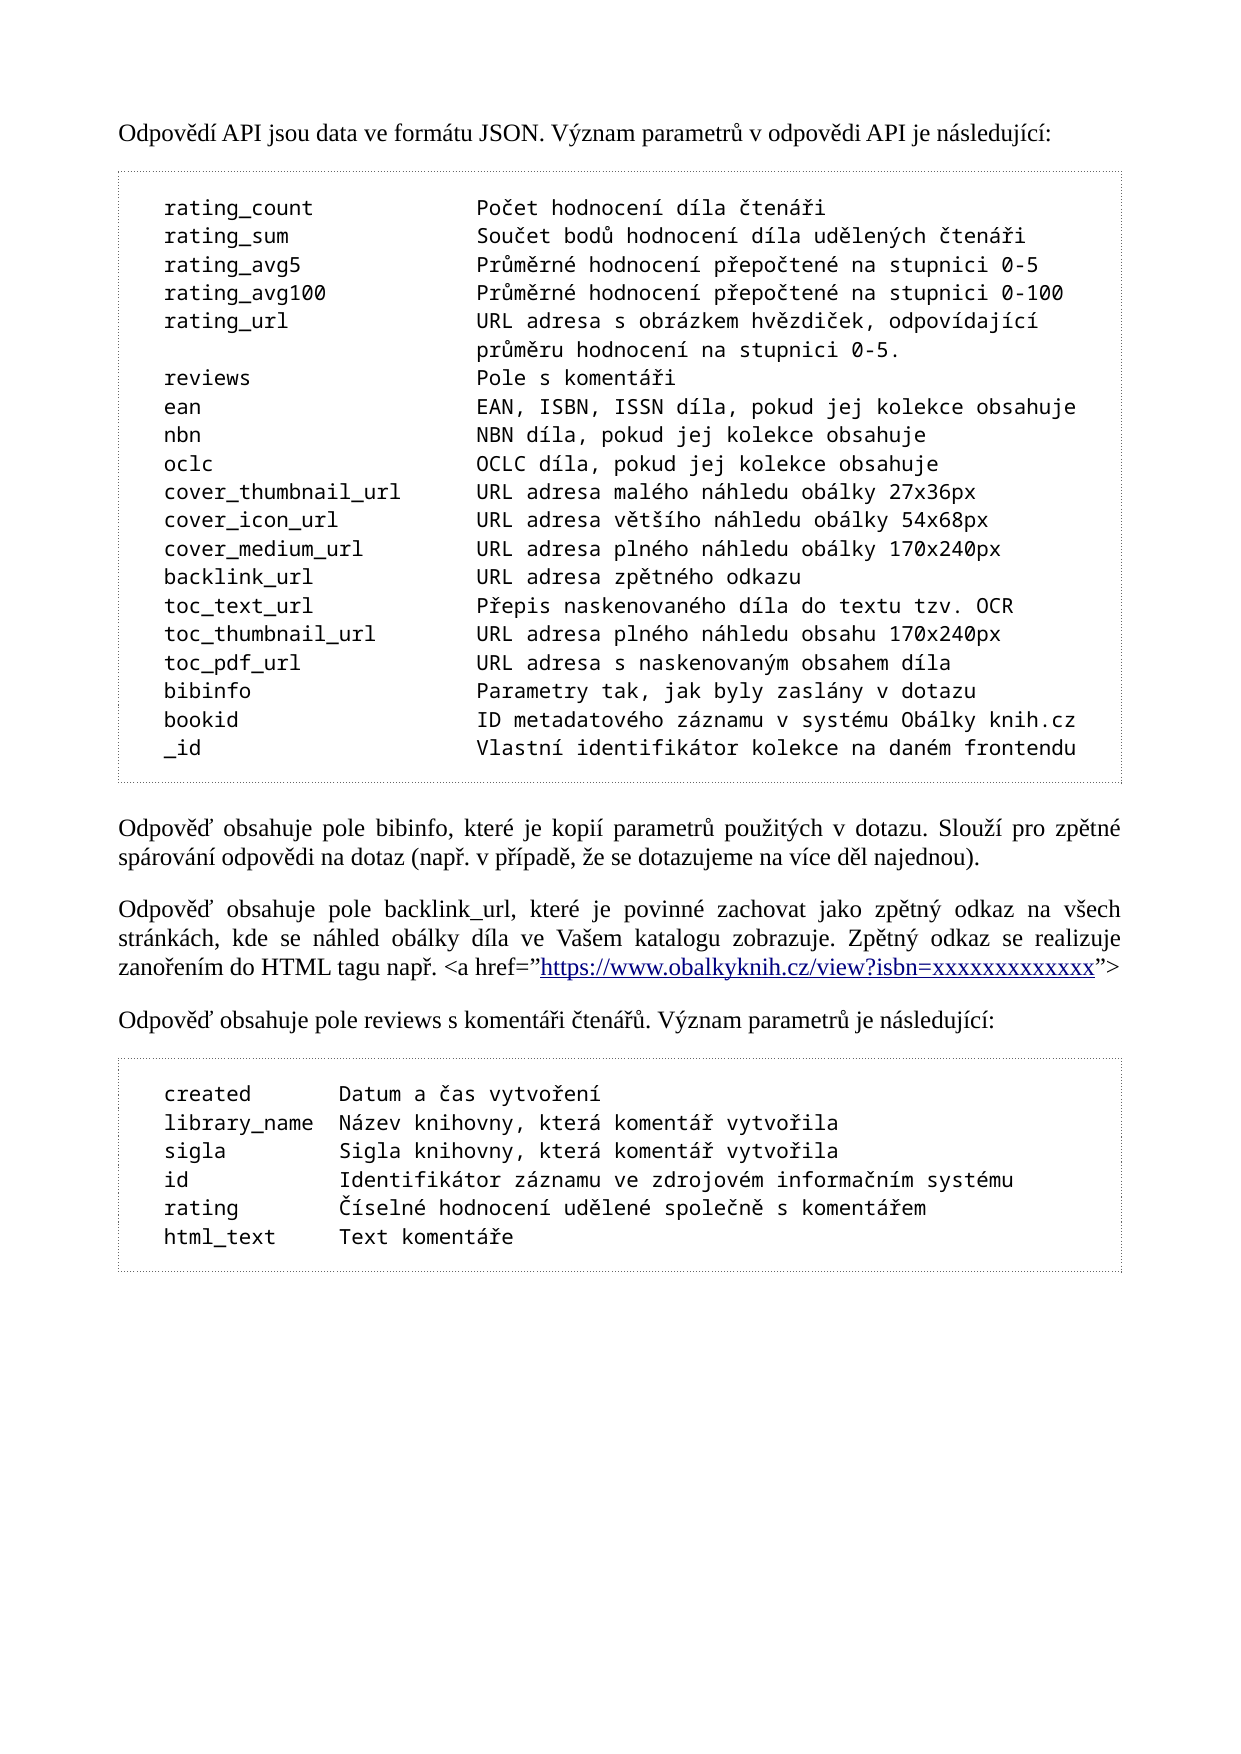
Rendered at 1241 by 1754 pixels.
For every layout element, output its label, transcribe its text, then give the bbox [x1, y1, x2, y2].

text html_text Text komentáře [118, 1200, 1122, 1272]
text rating_count Počet hodnocení díla čtenáři rating_sum Součet bodů hodnocení díla udělených čtenáři rating_avg5 Průměrné hodnocení přepočtené na stupnici 0-5 rating_avg100 Průměrné hodnocení přepočtené na stupnici 0-100 rating_url URL adresa s obrázkem hvězdiček, odpovídající průměru hodnocení na stupnici 0-5. reviews Pole s komentáři ean EAN, ISBN, ISSN díla, pokud jej kolekce obsahuje nbn NBN díla, pokud jej kolekce obsahuje oclc OCLC díla, pokud jej kolekce obsahuje cover_thumbnail_url URL adresa malého náhledu obálky 27x36px cover_icon_url URL adresa většího náhledu obálky 54x68px cover_medium_url URL adresa plného náhledu obálky 170x240px backlink_url URL adresa zpětného odkazu toc_text_url Přepis naskenovaného díla do textu tzv. OCR toc_thumbnail_url URL adresa plného náhledu obsahu 170x240px toc_pdf_url URL adresa s naskenovaným obsahem díla bibinfo Parametry tak, jak byly zaslány v dotazu [118, 171, 1122, 683]
text Odpověď obsahuje pole backlink_url, které je povinné zachovat jako zpětný odkaz na všech stránkách, kde se náhled obálky díla ve Vašem katalogu zobrazuje. Zpětný odkaz se realizuje zanořením do HTML tagu např. <a href=”https://www.obalkyknih.cz/view?isbn=xxxxxxxxxxxxx”> [118, 894, 1122, 981]
text rating Číselné hodnocení udělené společně s komentářem [118, 1172, 1122, 1200]
text Odpověď obsahuje pole reviews s komentáři čtenářů. Význam parametrů je následující: [118, 1005, 1122, 1034]
text Odpověď obsahuje pole bibinfo, které je kopií parametrů použitých v dotazu. Slouží pro zpětné spárování odpovědi na dotaz (např. v případě, že se dotazujeme na více děl najednou). [118, 813, 1122, 870]
text Odpovědí API jsou data ve formátu JSON. Význam parametrů v odpovědi API je následující: [118, 118, 1122, 147]
text bookid ID metadatového záznamu v systému Obálky knih.cz _id Vlastní identifikátor kolekce na daném frontendu [118, 683, 1122, 783]
text sigla Sigla knihovny, která komentář vytvořila [118, 1115, 1122, 1143]
text library_name Název knihovny, která komentář vytvořila [118, 1086, 1122, 1115]
text id Identifikátor záznamu ve zdrojovém informačním systému [118, 1143, 1122, 1172]
text created Datum a čas vytvoření [118, 1058, 1122, 1086]
